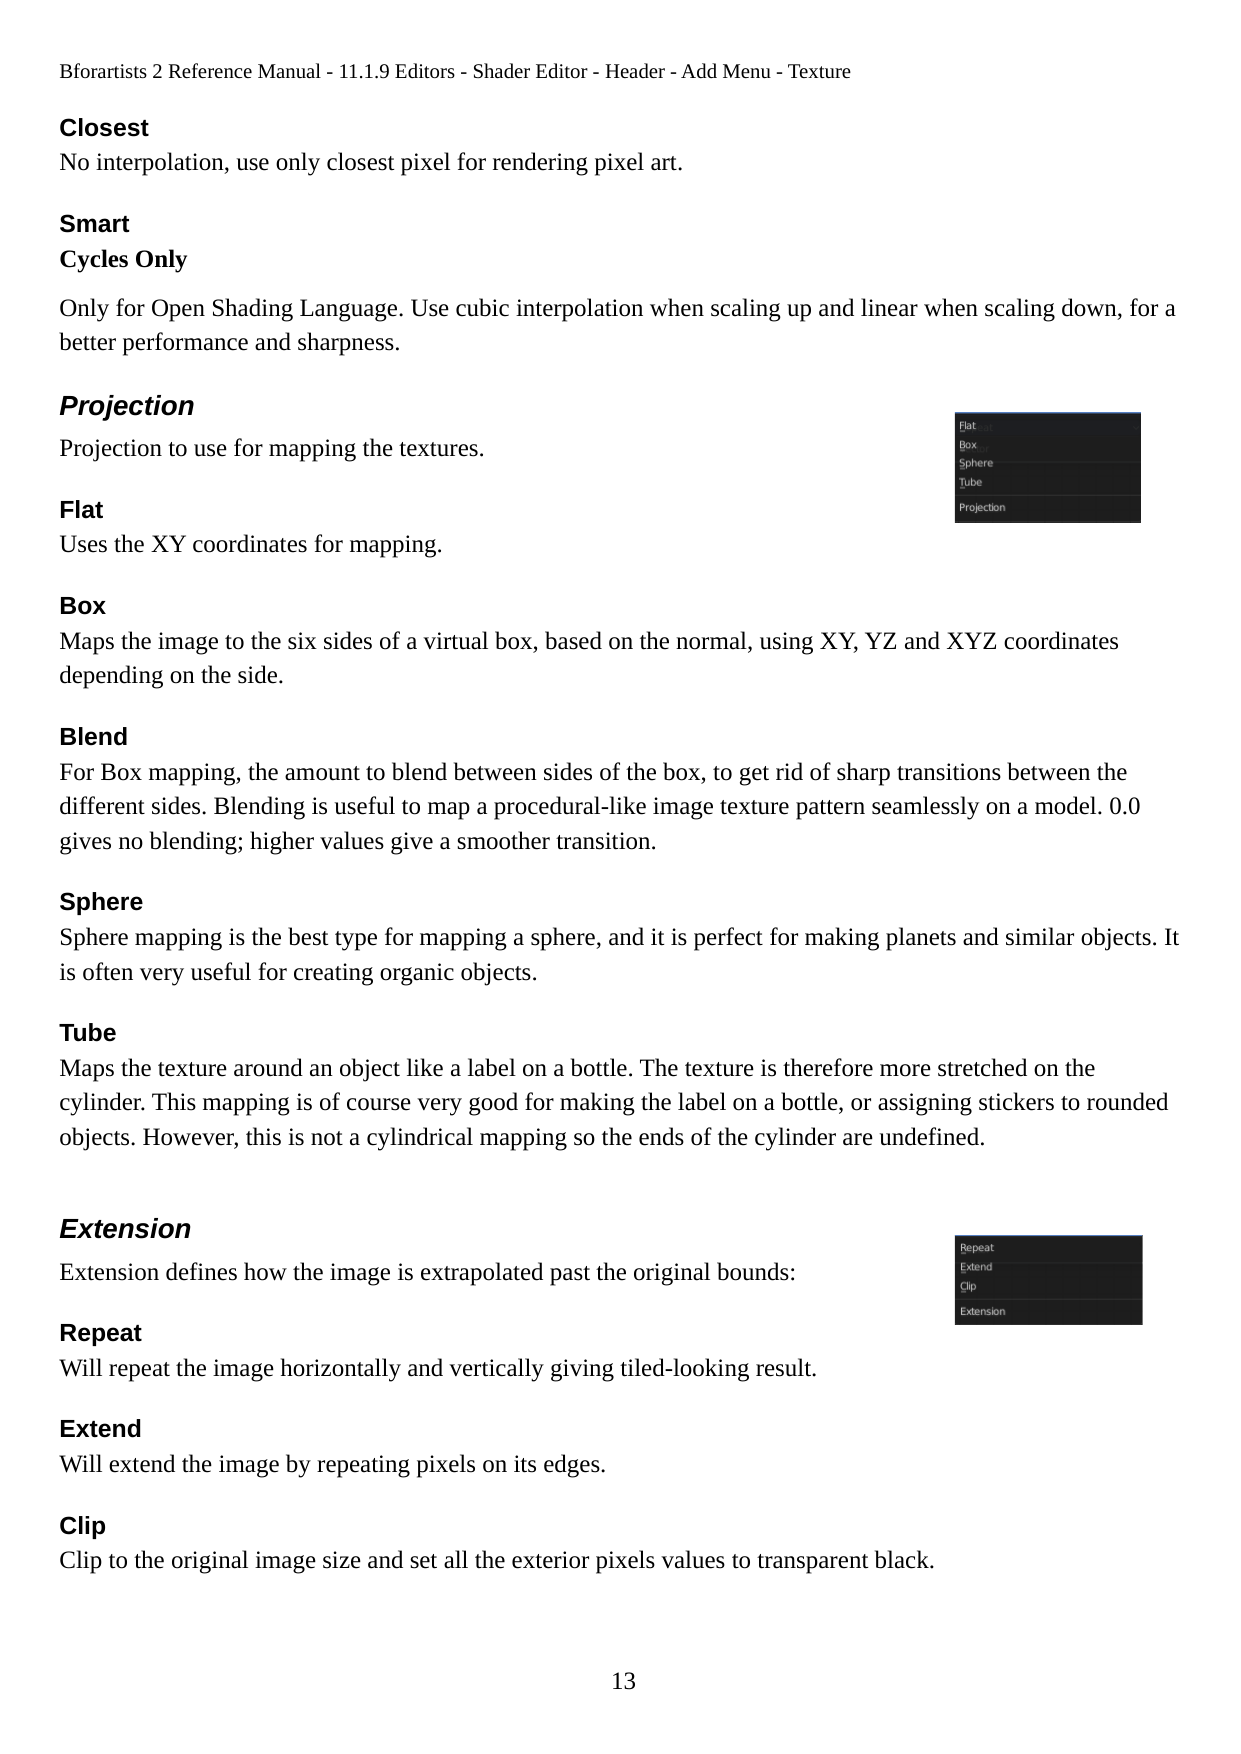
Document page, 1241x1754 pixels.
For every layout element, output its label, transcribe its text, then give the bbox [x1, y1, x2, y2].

subtitle Extension [59, 1212, 1181, 1244]
subtitle Blend [59, 722, 1181, 751]
subtitle Repeat [59, 1318, 1181, 1347]
subtitle Projection [59, 389, 1181, 421]
subtitle Sphere [59, 887, 1181, 916]
text Extension defines how the image is extrapolated past the original bounds: [59, 1257, 954, 1285]
subtitle Smart [59, 209, 1181, 237]
picture [954, 1235, 1143, 1325]
text Sphere mapping is the best type for mapping a sphere, and it is perfect for making planets and similar objects. It is often very useful for creating organic objects. [59, 922, 1181, 985]
text Maps the image to the six sides of a virtual box, based on the normal, using XY, YZ and XYZ coordinates depending on the side. [59, 626, 1181, 689]
subtitle Extend [59, 1414, 1181, 1443]
subtitle Clip [59, 1511, 1181, 1539]
text For Box mapping, the amount to blend between sides of the box, to get rid of sharp transitions between the different sides. Blending is useful to map a procedural-like image texture pattern seamlessly on a model. 0.0 gives no blending; higher values give a smoother transition. [59, 757, 1181, 854]
picture [954, 412, 1141, 523]
subtitle Box [59, 591, 1181, 620]
subtitle Closest [59, 113, 1181, 141]
text No interpolation, use only closest pixel for rendering pixel art. [59, 147, 1181, 176]
text Only for Open Shading Language. Use cubic interpolation when scaling up and linear when scaling down, for a better performance and sharpness. [59, 293, 1181, 356]
subtitle Flat [59, 495, 954, 523]
text Clip to the original image size and set all the exterior pixels values to transparent black. [59, 1546, 1181, 1574]
text Will repeat the image horizontally and vertically giving tiled-looking result. [59, 1353, 1181, 1382]
text Maps the texture around an object like a label on a bottle. The texture is therefore more stretched on the cylinder. This mapping is of course very good for making the label on a bottle, or assigning stickers to rounded objects. However, this is not a cylindrical mapping so the ends of the cylinder are undefined. [59, 1053, 1181, 1151]
text Uses the XY coordinates for mapping. [59, 529, 1181, 558]
text Will extend the image by repeating pixels on its edges. [59, 1449, 1181, 1478]
subtitle [1141, 495, 1181, 523]
subtitle Tube [59, 1018, 1181, 1047]
text [1141, 433, 1181, 462]
text Cycles Only [59, 244, 1181, 272]
text Projection to use for mapping the textures. [59, 433, 954, 462]
